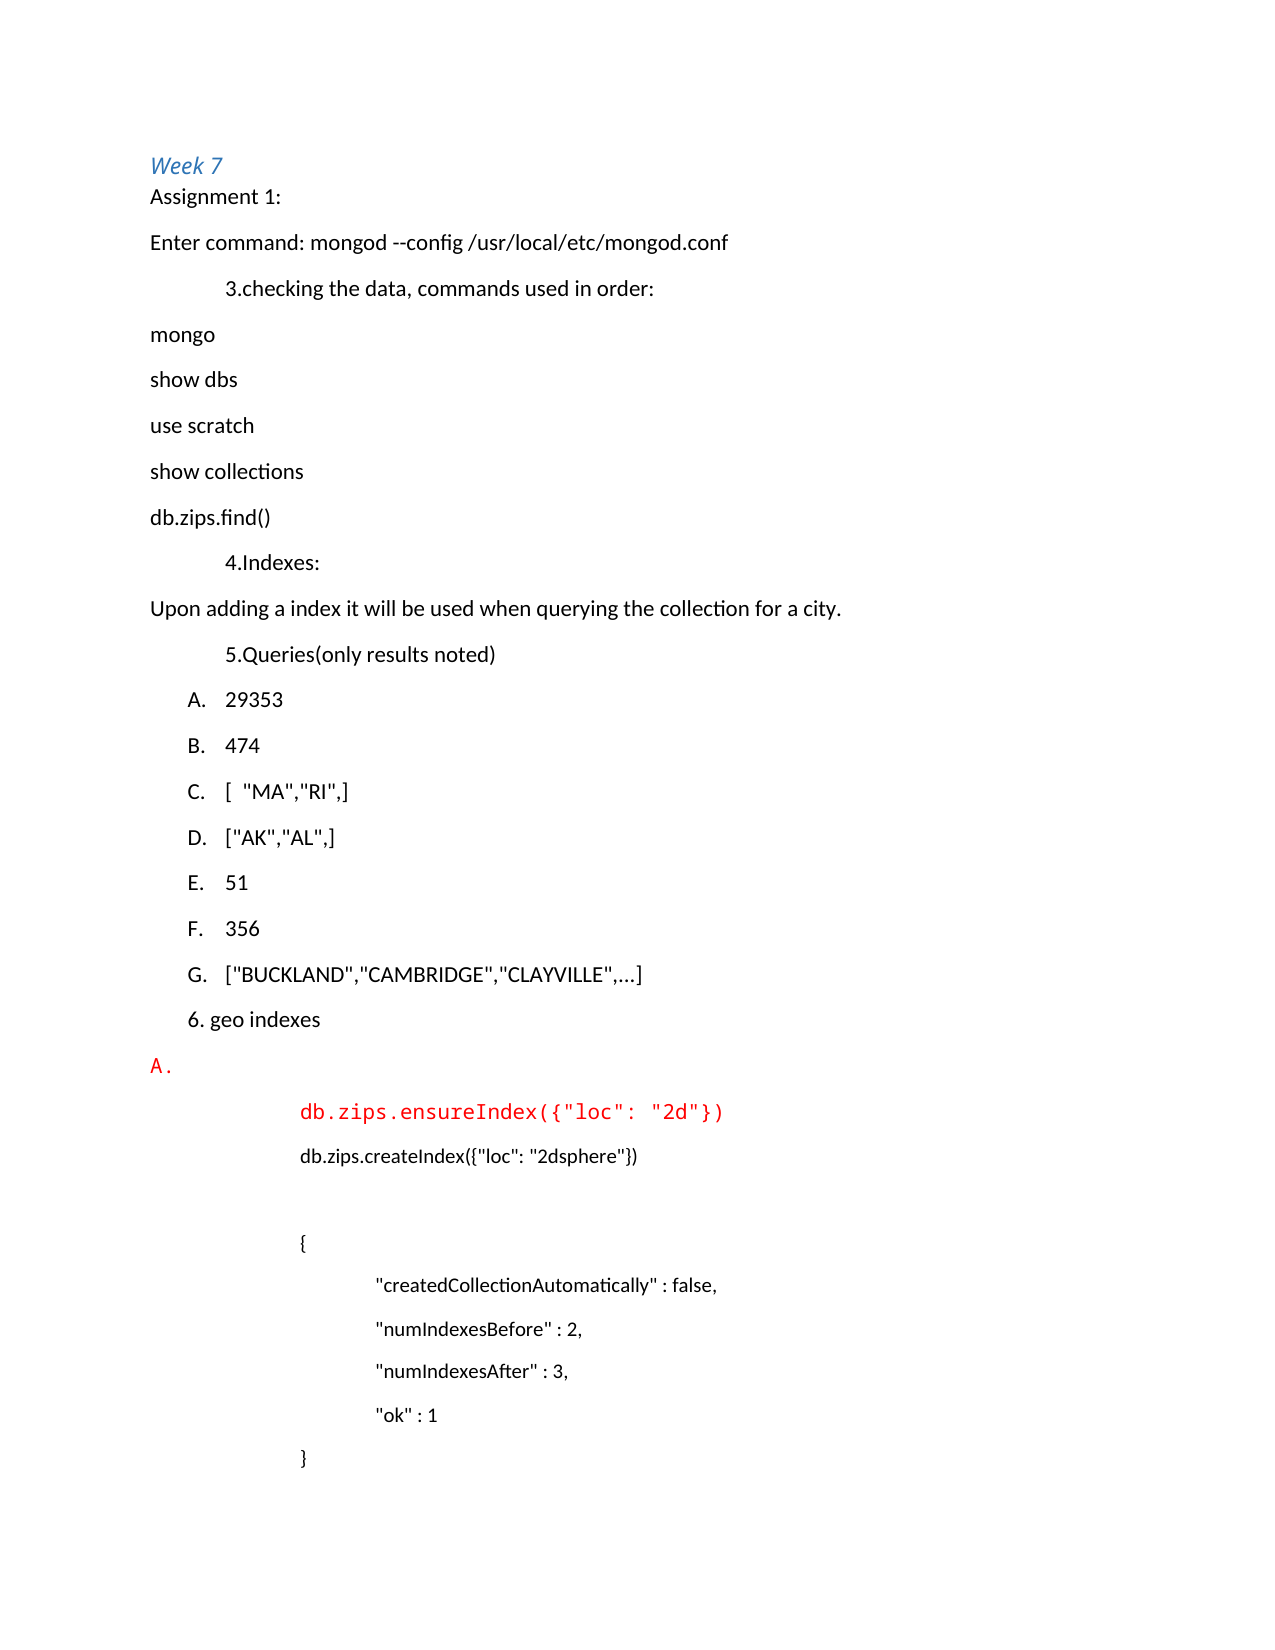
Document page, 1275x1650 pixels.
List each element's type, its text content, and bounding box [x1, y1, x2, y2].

list 474 [187, 731, 1125, 759]
text "numIndexesAfter" : 3, [225, 1359, 1125, 1384]
text db.zips.find() [150, 503, 1125, 531]
list [ "MA","RI",] [187, 777, 1125, 805]
text Enter command: mongod --config /usr/local/etc/mongod.conf [150, 228, 1125, 256]
text mongo [150, 320, 1125, 348]
list 29353 [187, 686, 1125, 713]
text A. [150, 1051, 1125, 1080]
text 5.Queries(only results noted) [150, 640, 1125, 668]
text 6. geo indexes [187, 1006, 1125, 1034]
subtitle Week 7 [150, 150, 1125, 181]
text { [225, 1230, 1125, 1255]
text Assignment 1: [150, 182, 1125, 211]
list 51 [187, 868, 1125, 896]
text show collections [150, 457, 1125, 485]
list ["AK","AL",] [187, 823, 1125, 851]
text 4.Indexes: [150, 548, 1125, 576]
text show dbs [150, 365, 1125, 393]
text db.zips.createIndex({"loc": "2dsphere"}) [225, 1144, 1125, 1169]
text "ok" : 1 [225, 1402, 1125, 1427]
text db.zips.ensureIndex({"loc": "2d"}) [225, 1097, 1125, 1126]
text use scratch [150, 411, 1125, 439]
list 356 [187, 914, 1125, 942]
text "numIndexesBefore" : 2, [225, 1316, 1125, 1341]
text } [225, 1445, 1125, 1470]
text Upon adding a index it will be used when querying the collection for a city. [150, 594, 1125, 622]
text "createdCollectionAutomatically" : false, [225, 1273, 1125, 1298]
text 3.checking the data, commands used in order: [150, 274, 1125, 302]
list ["BUCKLAND","CAMBRIDGE","CLAYVILLE",...] [187, 960, 1125, 988]
